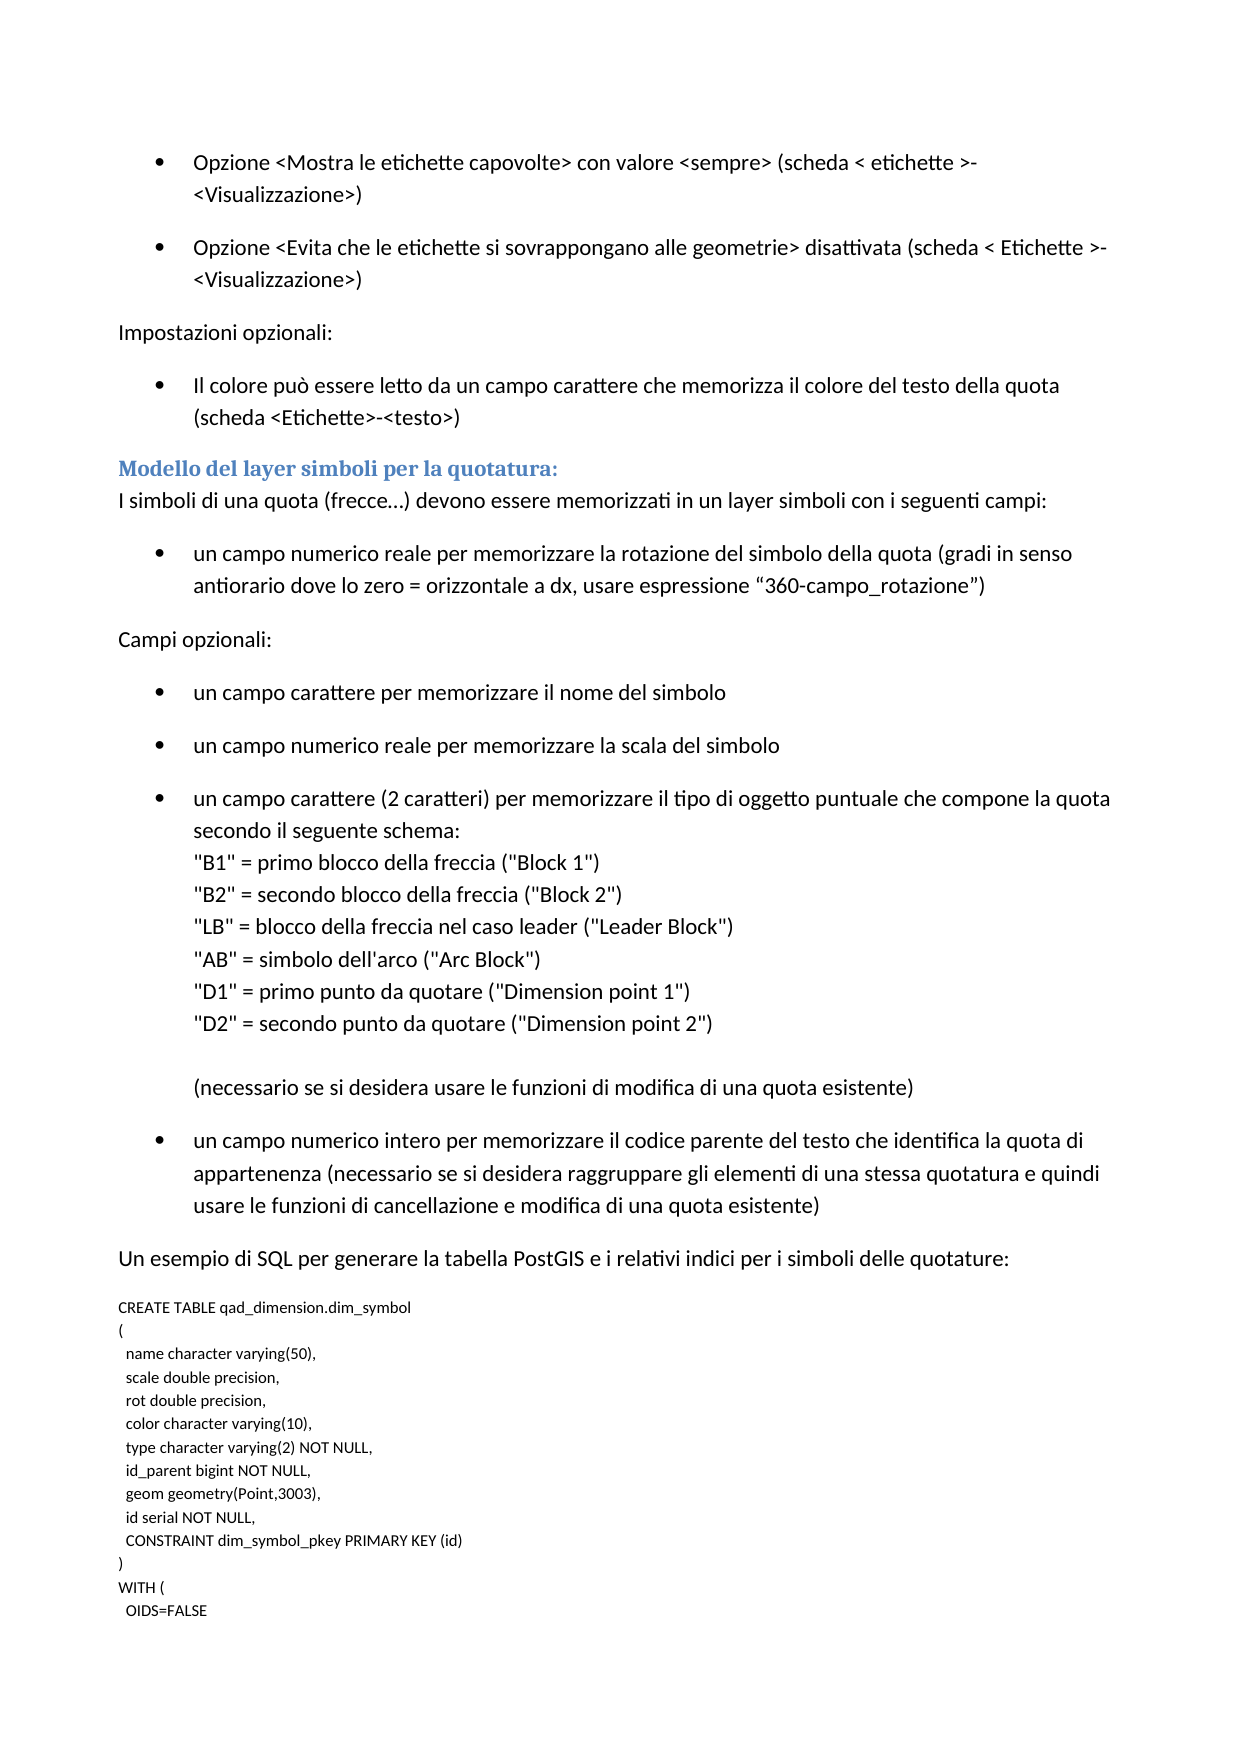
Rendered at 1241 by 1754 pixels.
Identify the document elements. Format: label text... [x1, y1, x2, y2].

list un campo numerico intero per memorizzare il codice parente del testo che identifica la quota di appartenenza (necessario se si desidera raggruppare gli elementi di una stessa quotatura e quindi usare le funzioni di cancellazione e modifica di una quota esistente) [156, 1126, 1122, 1219]
text CONSTRAINT dim_symbol_pkey PRIMARY KEY (id) [118, 1530, 1122, 1551]
text geom geometry(Point,3003), [118, 1483, 1122, 1504]
text id_parent bigint NOT NULL, [118, 1460, 1122, 1481]
text color character varying(10), [118, 1413, 1122, 1434]
list Il colore può essere letto da un campo carattere che memorizza il colore del testo della quota (scheda <Etichette>-<testo>) [156, 371, 1122, 431]
text scale double precision, [118, 1367, 1122, 1387]
text Campi opzionali: [118, 625, 1122, 653]
text CREATE TABLE qad_dimension.dim_symbol [118, 1297, 1122, 1317]
list Opzione <Evita che le etichette si sovrappongano alle geometrie> disattivata (scheda < Etichette >-<Visualizzazione>) [156, 233, 1122, 293]
text Impostazioni opzionali: [118, 318, 1122, 346]
text ) [118, 1553, 1122, 1574]
text id serial NOT NULL, [118, 1507, 1122, 1527]
list Opzione <Mostra le etichette capovolte> con valore <sempre> (scheda < etichette >-<Visualizzazione>) [156, 148, 1122, 208]
text OIDS=FALSE [118, 1600, 1122, 1621]
text WITH ( [118, 1577, 1122, 1597]
list un campo carattere (2 caratteri) per memorizzare il tipo di oggetto puntuale che compone la quota secondo il seguente schema: "B1" = primo blocco della freccia ("Block 1") "B2" = secondo blocco della freccia ("Block 2") "LB" = blocco della freccia nel caso leader ("Leader Block") "AB" = simbolo dell'arco ("Arc Block") "D1" = primo punto da quotare ("Dimension point 1") "D2" = secondo punto da quotare ("Dimension point 2") (necessario se si desidera usare le funzioni di modifica di una quota esistente) [156, 784, 1122, 1101]
text rot double precision, [118, 1390, 1122, 1411]
subtitle Modello del layer simboli per la quotatura: [118, 456, 1122, 483]
list un campo numerico reale per memorizzare la rotazione del simbolo della quota (gradi in senso antiorario dove lo zero = orizzontale a dx, usare espressione “360-campo_rotazione”) [156, 539, 1122, 600]
text ( [118, 1320, 1122, 1341]
list un campo numerico reale per memorizzare la scala del simbolo [156, 731, 1122, 759]
text name character varying(50), [118, 1343, 1122, 1364]
text type character varying(2) NOT NULL, [118, 1437, 1122, 1457]
text Un esempio di SQL per generare la tabella PostGIS e i relativi indici per i simboli delle quotature: [118, 1244, 1122, 1272]
text I simboli di una quota (frecce…) devono essere memorizzati in un layer simboli con i seguenti campi: [118, 486, 1122, 514]
list un campo carattere per memorizzare il nome del simbolo [156, 678, 1122, 706]
